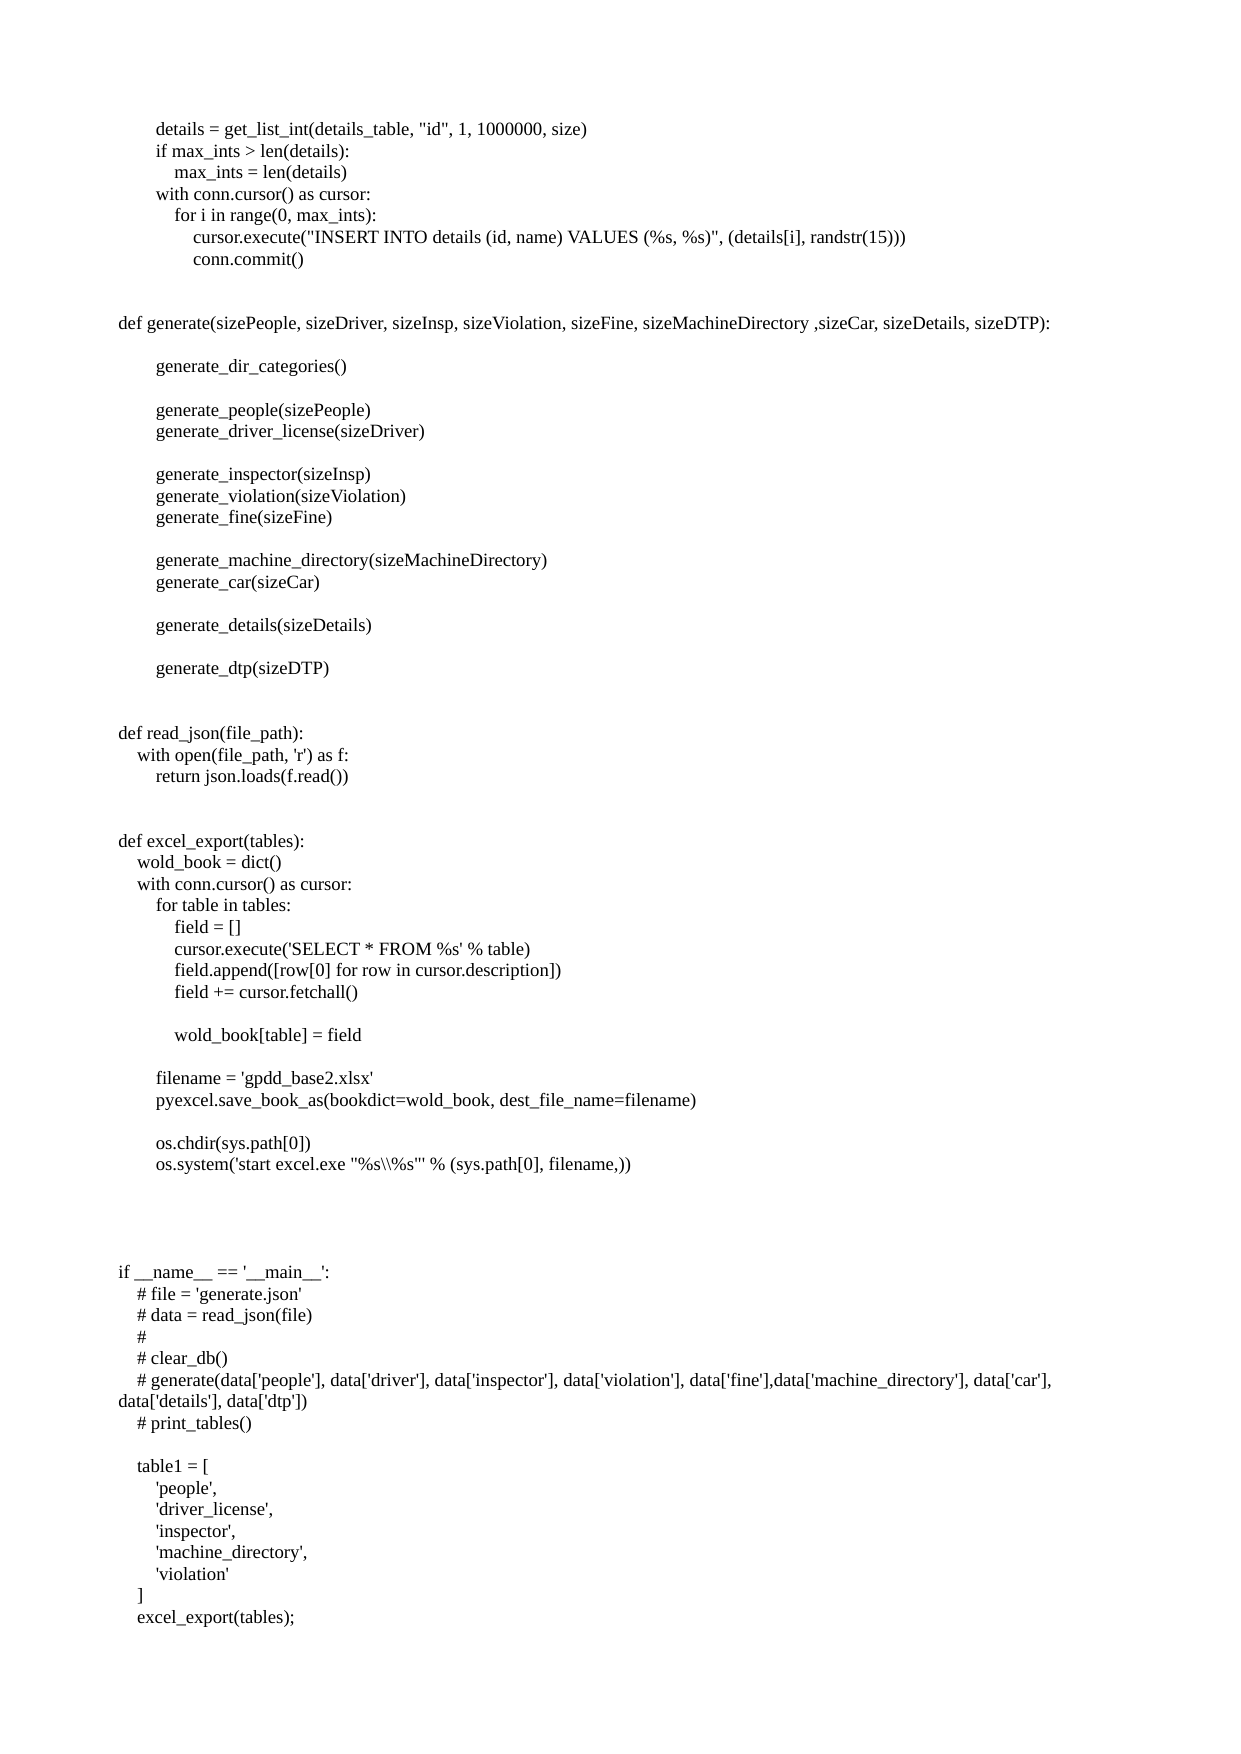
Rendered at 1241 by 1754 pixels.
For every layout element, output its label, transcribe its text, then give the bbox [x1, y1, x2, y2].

text wold_book[table] = field [118, 1024, 1122, 1045]
text field = [] [118, 916, 1122, 937]
text generate_car(sizeCar) [118, 571, 1122, 592]
text if max_ints > len(details): [118, 140, 1122, 161]
text # generate(data['people'], data['driver'], data['inspector'], data['violation'], data['fine'],data['machine_directory'], data['car'], data['details'], data['dtp']) [118, 1369, 1122, 1412]
text generate_driver_license(sizeDriver) [118, 420, 1122, 442]
text cursor.execute('SELECT * FROM %s' % table) [118, 937, 1122, 959]
text 'violation' [118, 1563, 1122, 1584]
text 'machine_directory', [118, 1541, 1122, 1563]
text max_ints = len(details) [118, 161, 1122, 183]
text with conn.cursor() as cursor: [118, 873, 1122, 894]
text if __name__ == '__main__': [118, 1261, 1122, 1282]
text 'people', [118, 1477, 1122, 1498]
text 'inspector', [118, 1520, 1122, 1541]
text wold_book = dict() [118, 851, 1122, 873]
text pyexcel.save_book_as(bookdict=wold_book, dest_file_name=filename) [118, 1088, 1122, 1110]
text # print_tables() [118, 1412, 1122, 1433]
text def generate(sizePeople, sizeDriver, sizeInsp, sizeViolation, sizeFine, sizeMachineDirectory ,sizeCar, sizeDetails, sizeDTP): [118, 312, 1122, 334]
text return json.loads(f.read()) [118, 765, 1122, 787]
text generate_fine(sizeFine) [118, 506, 1122, 528]
text with open(file_path, 'r') as f: [118, 743, 1122, 765]
text os.system('start excel.exe "%s\\%s"' % (sys.path[0], filename,)) [118, 1153, 1122, 1175]
text # clear_db() [118, 1347, 1122, 1369]
text generate_machine_directory(sizeMachineDirectory) [118, 549, 1122, 571]
text details = get_list_int(details_table, "id", 1, 1000000, size) [118, 118, 1122, 140]
text conn.commit() [118, 247, 1122, 269]
text cursor.execute("INSERT INTO details (id, name) VALUES (%s, %s)", (details[i], randstr(15))) [118, 226, 1122, 247]
text field += cursor.fetchall() [118, 981, 1122, 1002]
text 'driver_license', [118, 1498, 1122, 1520]
text for table in tables: [118, 894, 1122, 916]
text generate_people(sizePeople) [118, 398, 1122, 420]
text generate_details(sizeDetails) [118, 614, 1122, 636]
text with conn.cursor() as cursor: [118, 183, 1122, 204]
text def read_json(file_path): [118, 722, 1122, 743]
text def excel_export(tables): [118, 830, 1122, 851]
text generate_dir_categories() [118, 355, 1122, 377]
text ] [118, 1584, 1122, 1606]
text generate_inspector(sizeInsp) [118, 463, 1122, 485]
text generate_dtp(sizeDTP) [118, 657, 1122, 679]
text # file = 'generate.json' [118, 1282, 1122, 1304]
text generate_violation(sizeViolation) [118, 485, 1122, 506]
text os.chdir(sys.path[0]) [118, 1132, 1122, 1153]
text # data = read_json(file) [118, 1304, 1122, 1326]
text table1 = [ [118, 1455, 1122, 1477]
text for i in range(0, max_ints): [118, 204, 1122, 226]
text filename = 'gpdd_base2.xlsx' [118, 1067, 1122, 1088]
text # [118, 1326, 1122, 1347]
text excel_export(tables); [118, 1606, 1122, 1627]
text field.append([row[0] for row in cursor.description]) [118, 959, 1122, 981]
